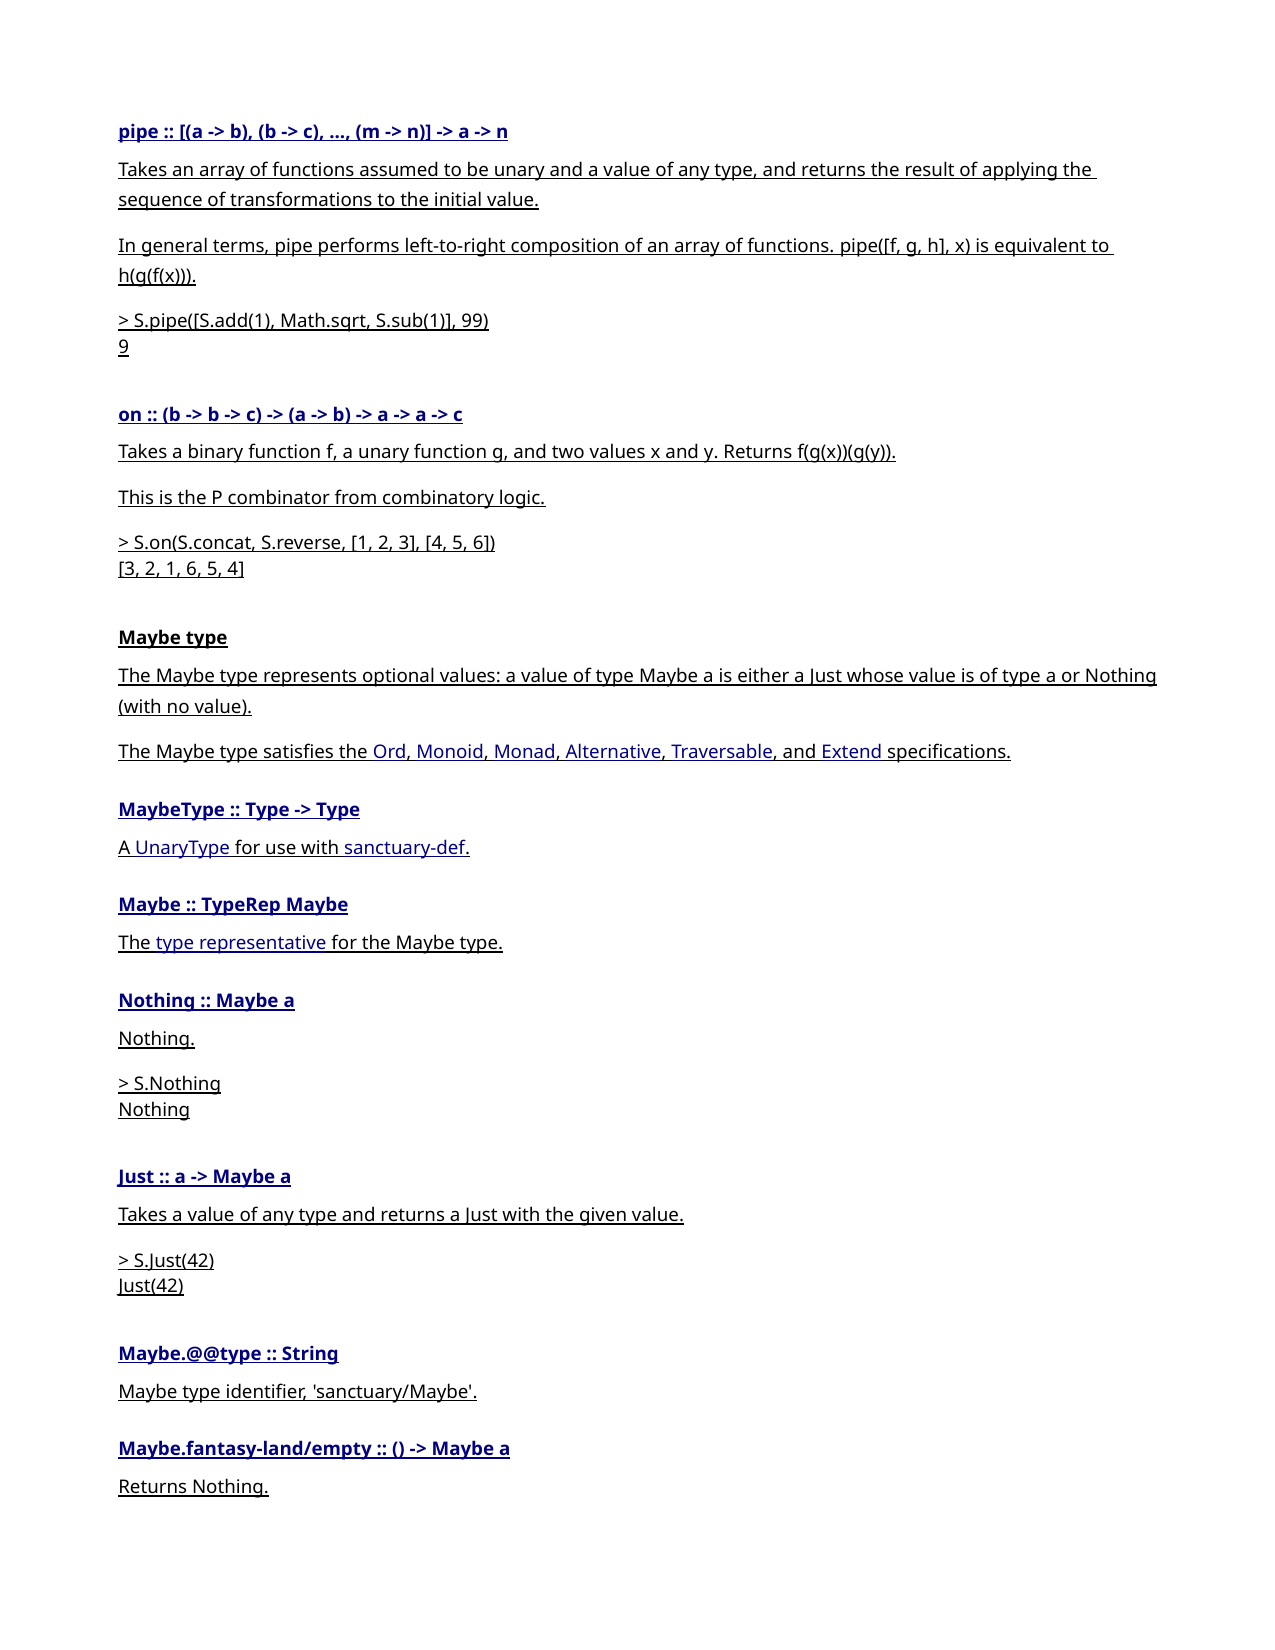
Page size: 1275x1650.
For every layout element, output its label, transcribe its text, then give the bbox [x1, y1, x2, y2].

text 9 [118, 333, 1157, 359]
text This is the P combinator from combinatory logic. [118, 484, 1157, 509]
text > S.Nothing [118, 1071, 1157, 1096]
text In general terms, pipe performs left-to-right composition of an array of functions. pipe([f, g, h], x) is equivalent to h(g(f(x))). [118, 232, 1157, 288]
text Nothing [118, 1096, 1157, 1122]
subtitle Maybe type [118, 624, 1157, 650]
text Maybe type identifier, 'sanctuary/Maybe'. [118, 1378, 1157, 1403]
subtitle MaybeType :: Type -⁠> Type [118, 796, 1157, 821]
subtitle Maybe.fantasy-land/empty :: () -⁠> Maybe a [118, 1436, 1157, 1461]
subtitle on :: (b -⁠> b -⁠> c) -⁠> (a -⁠> b) -⁠> a -⁠> a -⁠> c [118, 401, 1157, 426]
text > S.on(S.concat, S.reverse, [1, 2, 3], [4, 5, 6]) [118, 529, 1157, 555]
text (with no value). [118, 686, 1157, 718]
text A UnaryType for use with sanctuary-def. [118, 834, 1157, 859]
text Nothing. [118, 1025, 1157, 1051]
text Just(42) [118, 1272, 1157, 1298]
text The Maybe type represents optional values: a value of type Maybe a is either a Just whose value is of type a or Nothing [118, 662, 1157, 684]
text Returns Nothing. [118, 1474, 1157, 1499]
subtitle pipe :: [(a -⁠> b), (b -⁠> c), ..., (m -⁠> n)] -⁠> a -⁠> n [118, 118, 1157, 144]
subtitle Maybe :: TypeRep Maybe [118, 892, 1157, 917]
text The Maybe type satisfies the Ord, Monoid, Monad, Alternative, Traversable, and Extend specifications. [118, 738, 1157, 764]
subtitle Nothing :: Maybe a [118, 987, 1157, 1013]
subtitle Just :: a -⁠> Maybe a [118, 1164, 1157, 1189]
text The type representative for the Maybe type. [118, 930, 1157, 955]
text Takes a value of any type and returns a Just with the given value. [118, 1202, 1157, 1227]
text [3, 2, 1, 6, 5, 4] [118, 555, 1157, 580]
text Takes an array of functions assumed to be unary and a value of any type, and returns the result of applying the sequence of transformations to the initial value. [118, 156, 1157, 212]
text Takes a binary function f, a unary function g, and two values x and y. Returns f(g(x))(g(y)). [118, 439, 1157, 464]
subtitle Maybe.@@type :: String [118, 1340, 1157, 1365]
text > S.pipe([S.add(1), Math.sqrt, S.sub(1)], 99) [118, 308, 1157, 333]
text > S.Just(42) [118, 1247, 1157, 1272]
